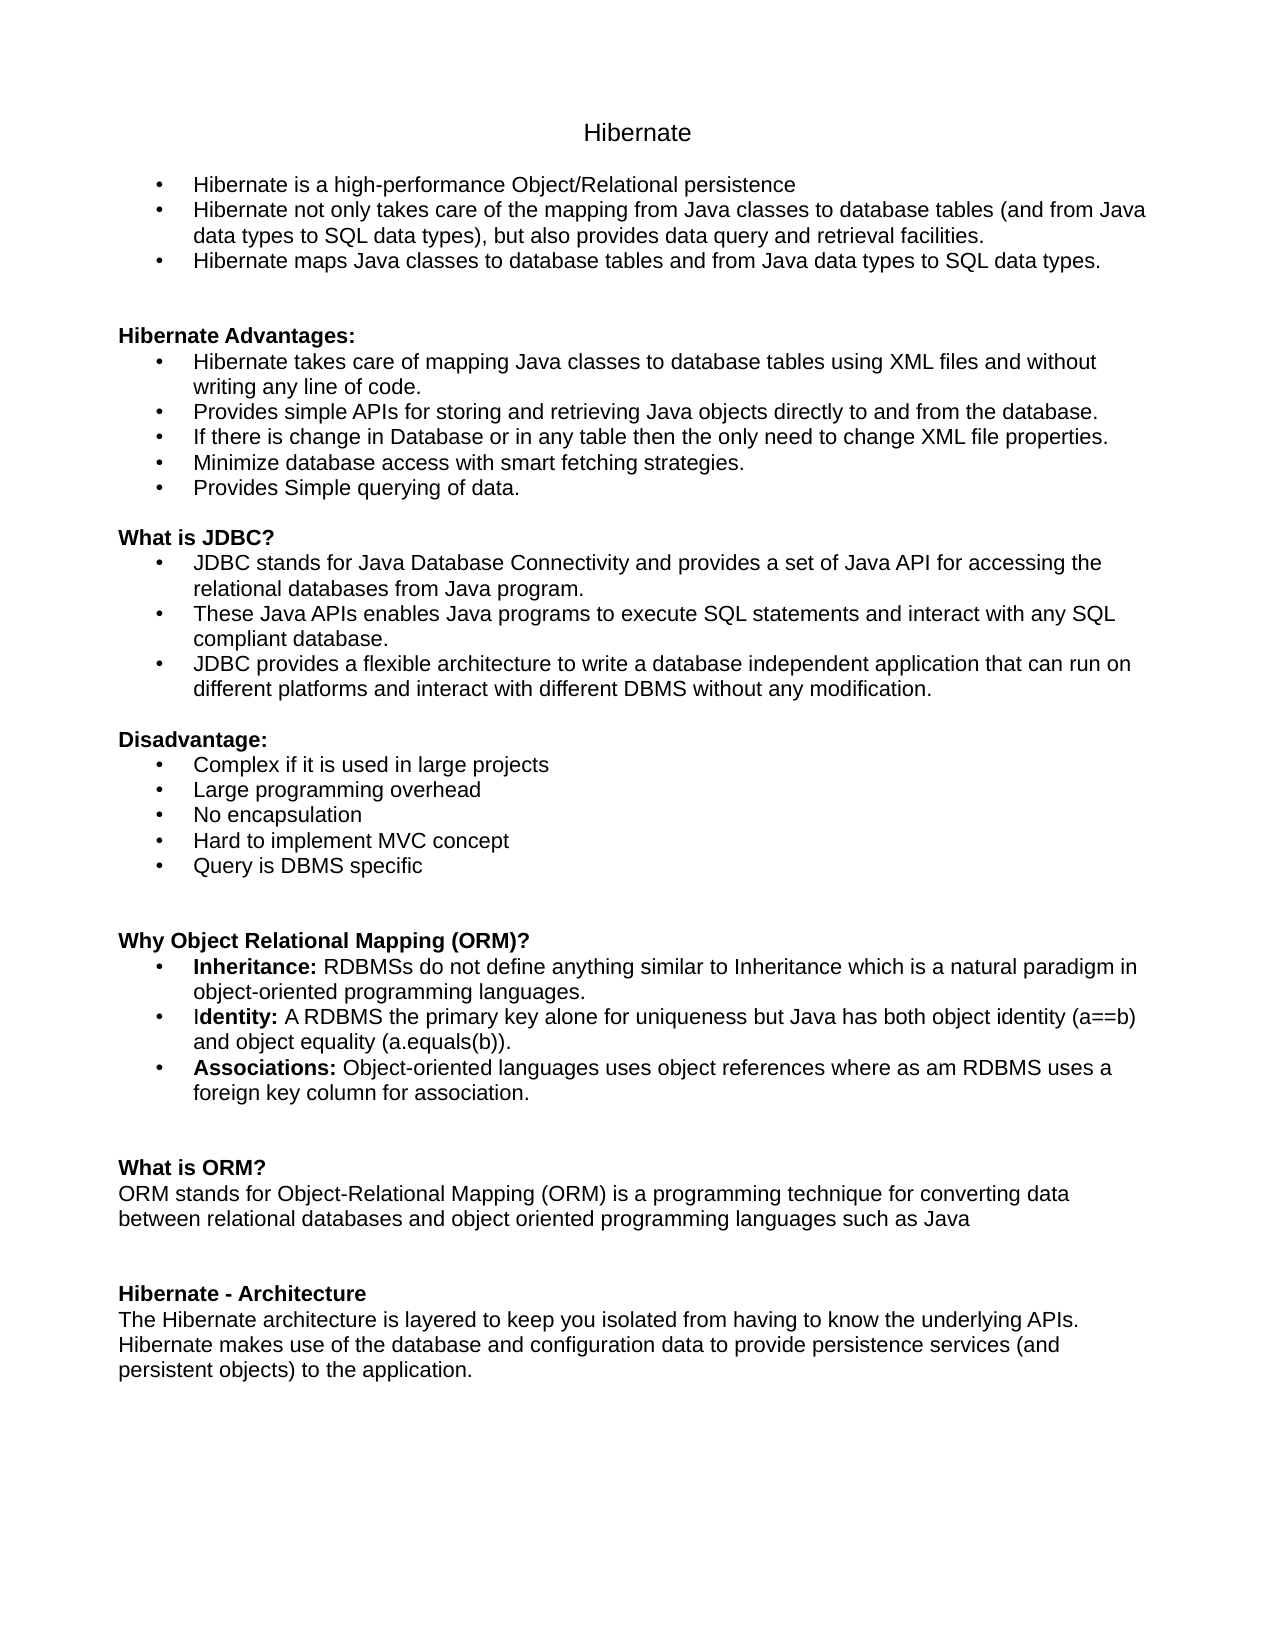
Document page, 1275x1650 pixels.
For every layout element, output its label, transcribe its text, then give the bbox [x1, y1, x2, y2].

list Provides simple APIs for storing and retrieving Java objects directly to and from the database. [156, 399, 1157, 424]
list Hibernate is a high-performance Object/Relational persistence [156, 172, 1157, 197]
list Identity: A RDBMS the primary key alone for uniqueness but Java has both object identity (a==b) and object equality (a.equals(b)). [156, 1004, 1157, 1054]
text What is ORM? [118, 1155, 1157, 1180]
list Hard to implement MVC concept [156, 827, 1157, 853]
list Query is DBMS specific [156, 853, 1157, 878]
list JDBC stands for Java Database Connectivity and provides a set of Java API for accessing the relational databases from Java program. [156, 550, 1157, 601]
list Hibernate takes care of mapping Java classes to database tables using XML files and without writing any line of code. [156, 348, 1157, 399]
text Hibernate Advantages: [118, 323, 1157, 348]
text Hibernate [118, 118, 1157, 147]
list Provides Simple querying of data. [156, 474, 1157, 500]
list Hibernate not only takes care of the mapping from Java classes to database tables (and from Java data types to SQL data types), but also provides data query and retrieval facilities. [156, 197, 1157, 248]
list If there is change in Database or in any table then the only need to change XML file properties. [156, 424, 1157, 449]
text The Hibernate architecture is layered to keep you isolated from having to know the underlying APIs. [118, 1306, 1157, 1332]
text Hibernate makes use of the database and configuration data to provide persistence services (and persistent objects) to the application. [118, 1332, 1157, 1382]
list Hibernate maps Java classes to database tables and from Java data types to SQL data types. [156, 248, 1157, 273]
list Associations: Object-oriented languages uses object references where as am RDBMS uses a foreign key column for association. [156, 1054, 1157, 1105]
text ORM stands for Object-Relational Mapping (ORM) is a programming technique for converting data between relational databases and object oriented programming languages such as Java [118, 1180, 1157, 1231]
text What is JDBC? [118, 525, 1157, 550]
text Hibernate - Architecture [118, 1281, 1157, 1306]
list These Java APIs enables Java programs to execute SQL statements and interact with any SQL compliant database. [156, 601, 1157, 651]
list Large programming overhead [156, 777, 1157, 802]
list JDBC provides a flexible architecture to write a database independent application that can run on different platforms and interact with different DBMS without any modification. [156, 651, 1157, 701]
text Disadvantage: [118, 727, 1157, 752]
list Minimize database access with smart fetching strategies. [156, 449, 1157, 474]
text Why Object Relational Mapping (ORM)? [118, 928, 1157, 953]
list Inheritance: RDBMSs do not define anything similar to Inheritance which is a natural paradigm in object-oriented programming languages. [156, 953, 1157, 1004]
list Complex if it is used in large projects [156, 752, 1157, 777]
list No encapsulation [156, 802, 1157, 827]
